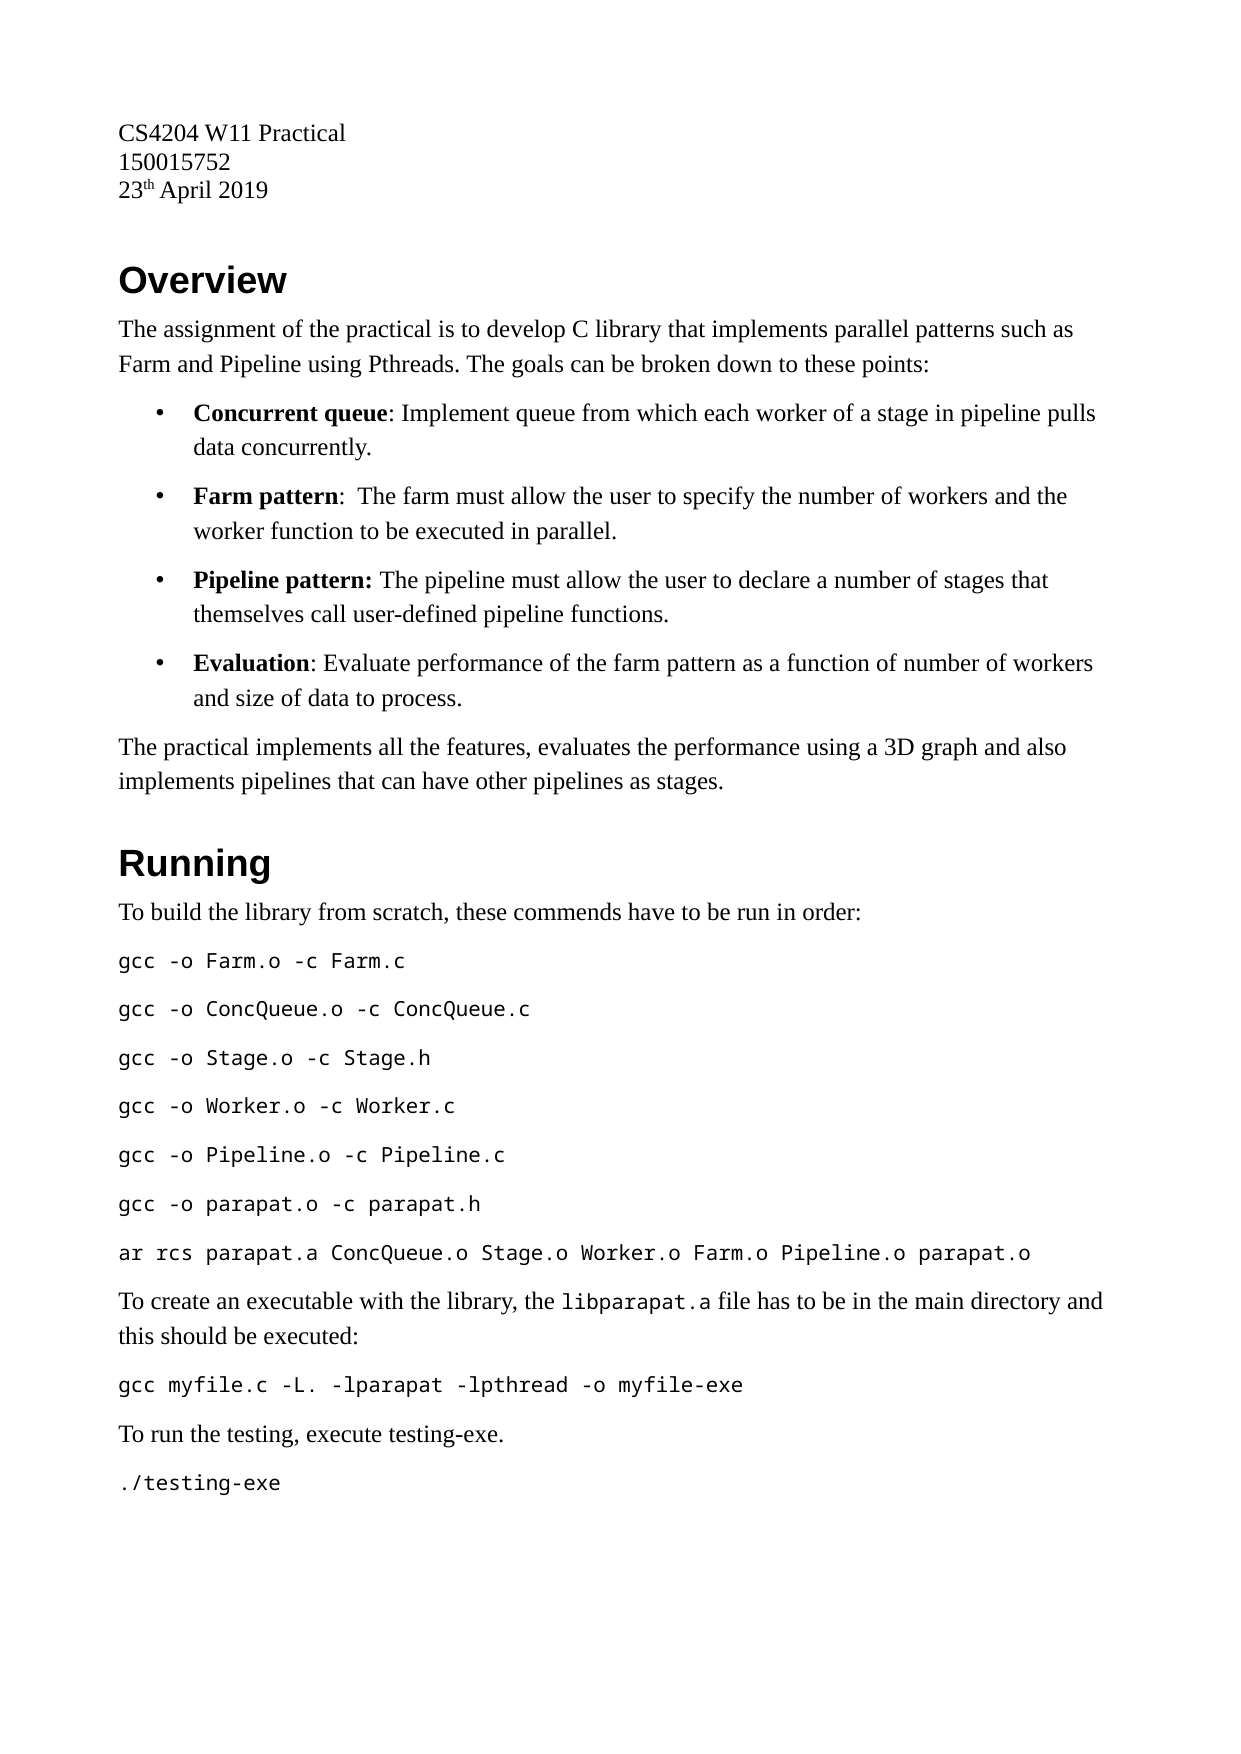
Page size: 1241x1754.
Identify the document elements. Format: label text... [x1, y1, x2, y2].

text gcc -o Pipeline.o -c Pipeline.c [118, 1140, 1122, 1169]
text CS4204 W11 Practical [118, 118, 1122, 147]
text The assignment of the practical is to develop C library that implements parallel patterns such as Farm and Pipeline using Pthreads. The goals can be broken down to these points: [118, 314, 1122, 377]
list Concurrent queue: Implement queue from which each worker of a stage in pipeline pulls data concurrently. [156, 398, 1122, 461]
text gcc -o ConcQueue.o -c ConcQueue.c [118, 994, 1122, 1023]
text gcc -o Worker.o -c Worker.c [118, 1092, 1122, 1120]
text To run the testing, execute testing-exe. [118, 1419, 1122, 1448]
text ar rcs parapat.a ConcQueue.o Stage.o Worker.o Farm.o Pipeline.o parapat.o [118, 1238, 1122, 1266]
text gcc -o Farm.o -c Farm.c [118, 946, 1122, 974]
text gcc -o Stage.o -c Stage.h [118, 1043, 1122, 1071]
text 23th April 2019 [118, 176, 1122, 204]
list Farm pattern: The farm must allow the user to specify the number of workers and the worker function to be executed in parallel. [156, 481, 1122, 544]
list Pipeline pattern: The pipeline must allow the user to declare a number of stages that themselves call user-defined pipeline functions. [156, 565, 1122, 628]
text 150015752 [118, 147, 1122, 176]
text ./testing-exe [118, 1468, 1122, 1497]
text gcc myfile.c -L. -lparapat -lpthread -o myfile-exe [118, 1371, 1122, 1399]
text gcc -o parapat.o -c parapat.h [118, 1189, 1122, 1217]
list Evaluation: Evaluate performance of the farm pattern as a function of number of workers and size of data to process. [156, 648, 1122, 712]
text To create an executable with the library, the libparapat.a file has to be in the main directory and this should be executed: [118, 1286, 1122, 1350]
text To build the library from scratch, these commends have to be run in order: [118, 897, 1122, 925]
subtitle Overview [118, 258, 1122, 302]
text The practical implements all the features, evaluates the performance using a 3D graph and also implements pipelines that can have other pipelines as stages. [118, 732, 1122, 795]
subtitle Running [118, 841, 1122, 884]
